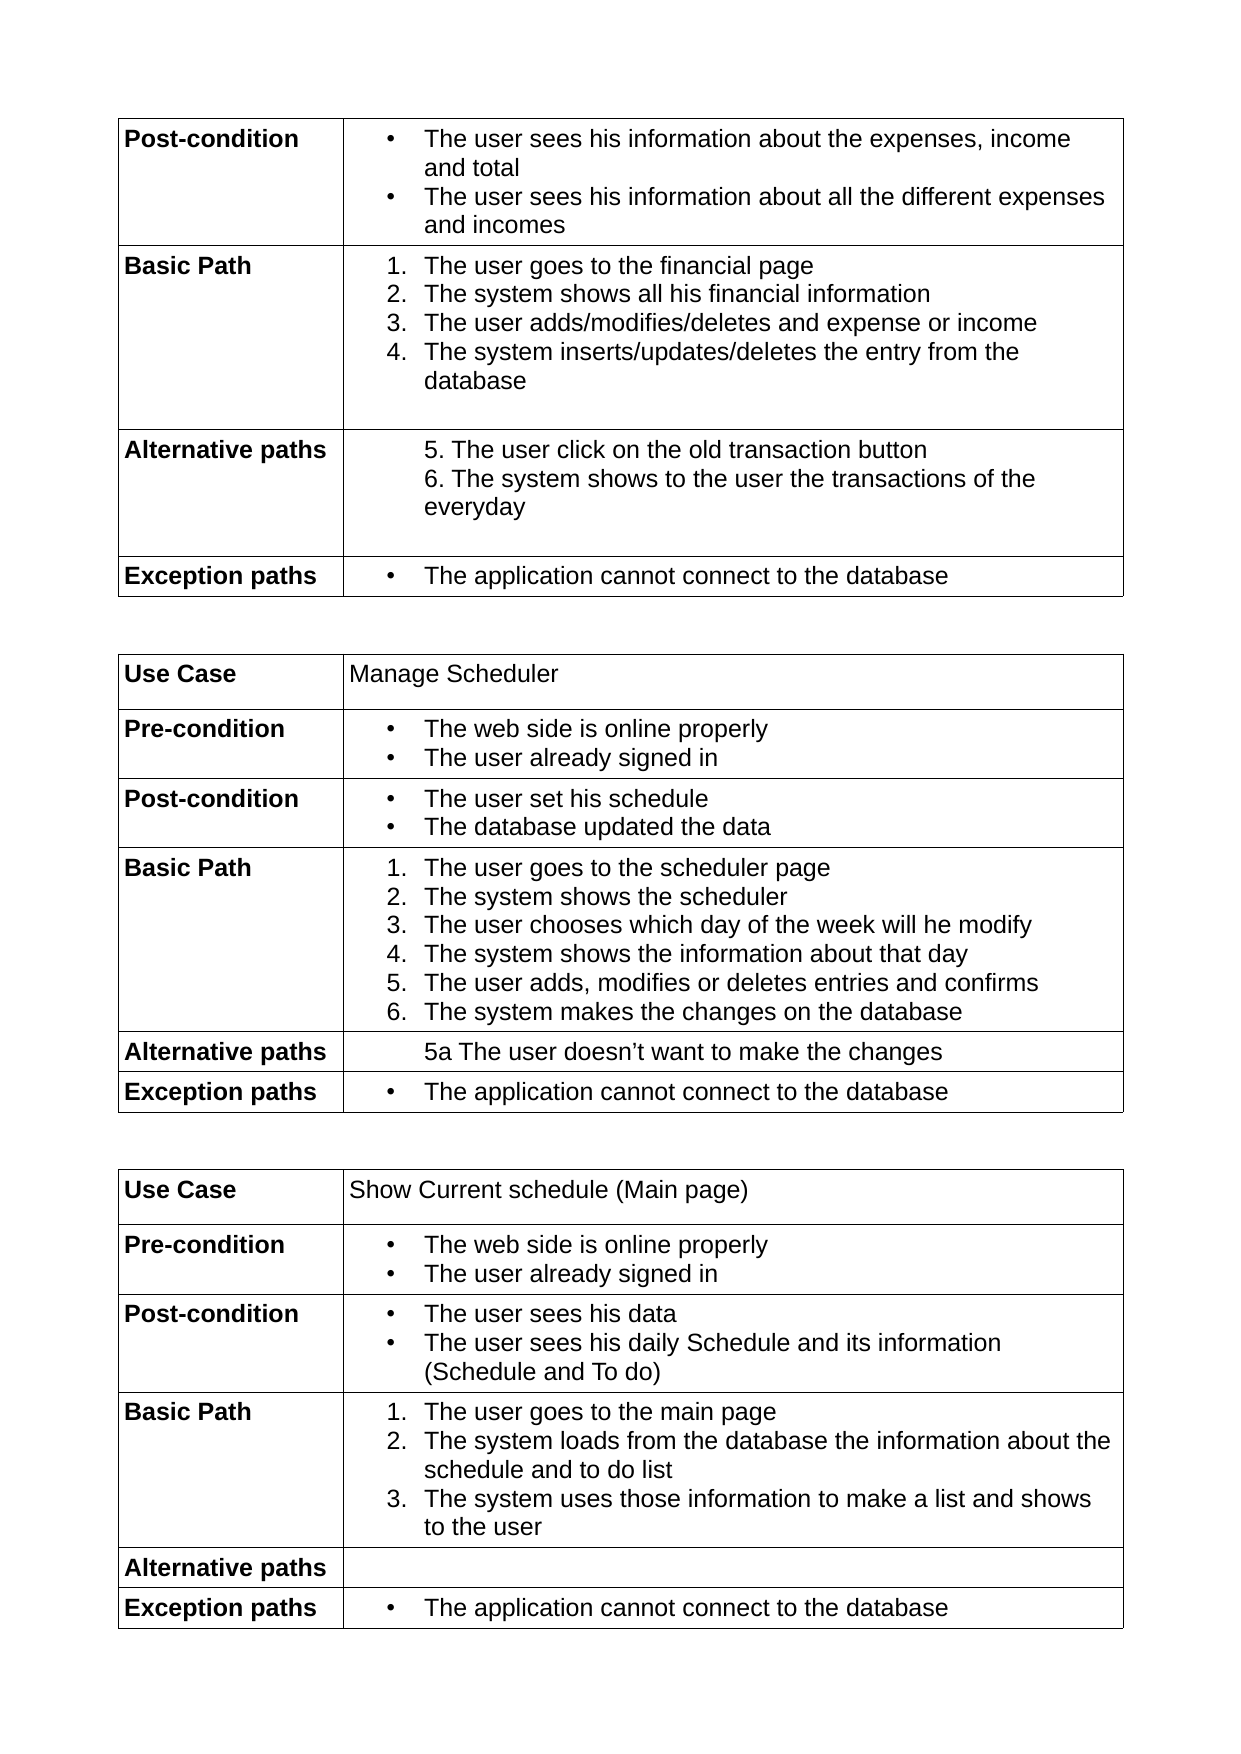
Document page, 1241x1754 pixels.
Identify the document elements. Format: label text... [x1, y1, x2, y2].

table_cell The application cannot connect to the database [344, 557, 1123, 596]
table_cell The user goes to the financial page The system shows all his financial information The user adds/modifies/deletes and expense or income The system inserts/updates/deletes the entry from the database [344, 246, 1123, 429]
table_cell Post-condition [119, 1295, 343, 1392]
table_cell The user goes to the main page The system loads from the database the information about the schedule and to do list The system uses those information to make a list and shows to the user [344, 1393, 1123, 1547]
table_cell The user goes to the scheduler page The system shows the scheduler The user chooses which day of the week will he modify The system shows the information about that day The user adds, modifies or deletes entries and confirms The system makes the changes on the database [344, 848, 1123, 1031]
table_cell The application cannot connect to the database [344, 1072, 1123, 1112]
table_cell Pre-condition [119, 1225, 343, 1293]
table_cell Basic Path [119, 848, 343, 1031]
table_cell [344, 1548, 1123, 1587]
table_cell Basic Path [119, 1393, 343, 1547]
table_cell Basic Path [119, 246, 343, 429]
table_cell Post-condition [119, 779, 343, 847]
table_header Manage Scheduler [344, 655, 1123, 708]
table_cell The application cannot connect to the database [344, 1588, 1123, 1628]
table_header Show Current schedule (Main page) [344, 1170, 1123, 1224]
table_cell The user sees his information about the expenses, income and total The user sees his information about all the different expenses and incomes [344, 119, 1123, 245]
table_cell Exception paths [119, 557, 343, 596]
table_cell Alternative paths [119, 1032, 343, 1071]
table_cell Exception paths [119, 1072, 343, 1112]
table_cell Pre-condition [119, 710, 343, 778]
table_cell Post-condition [119, 119, 343, 245]
table_cell Exception paths [119, 1588, 343, 1628]
table_cell The web side is online properly The user already signed in [344, 1225, 1123, 1293]
table_cell The web side is online properly The user already signed in [344, 710, 1123, 778]
table_cell 5. The user click on the old transaction button 6. The system shows to the user the transactions of the everyday [344, 430, 1123, 556]
table_header Use Case [119, 1170, 343, 1224]
table_cell 5a The user doesn’t want to make the changes [344, 1032, 1123, 1071]
table_cell Alternative paths [119, 430, 343, 556]
table_cell The user set his schedule The database updated the data [344, 779, 1123, 847]
table_header Use Case [119, 655, 343, 708]
table_cell Alternative paths [119, 1548, 343, 1587]
table_cell The user sees his data The user sees his daily Schedule and its information (Schedule and To do) [344, 1295, 1123, 1392]
